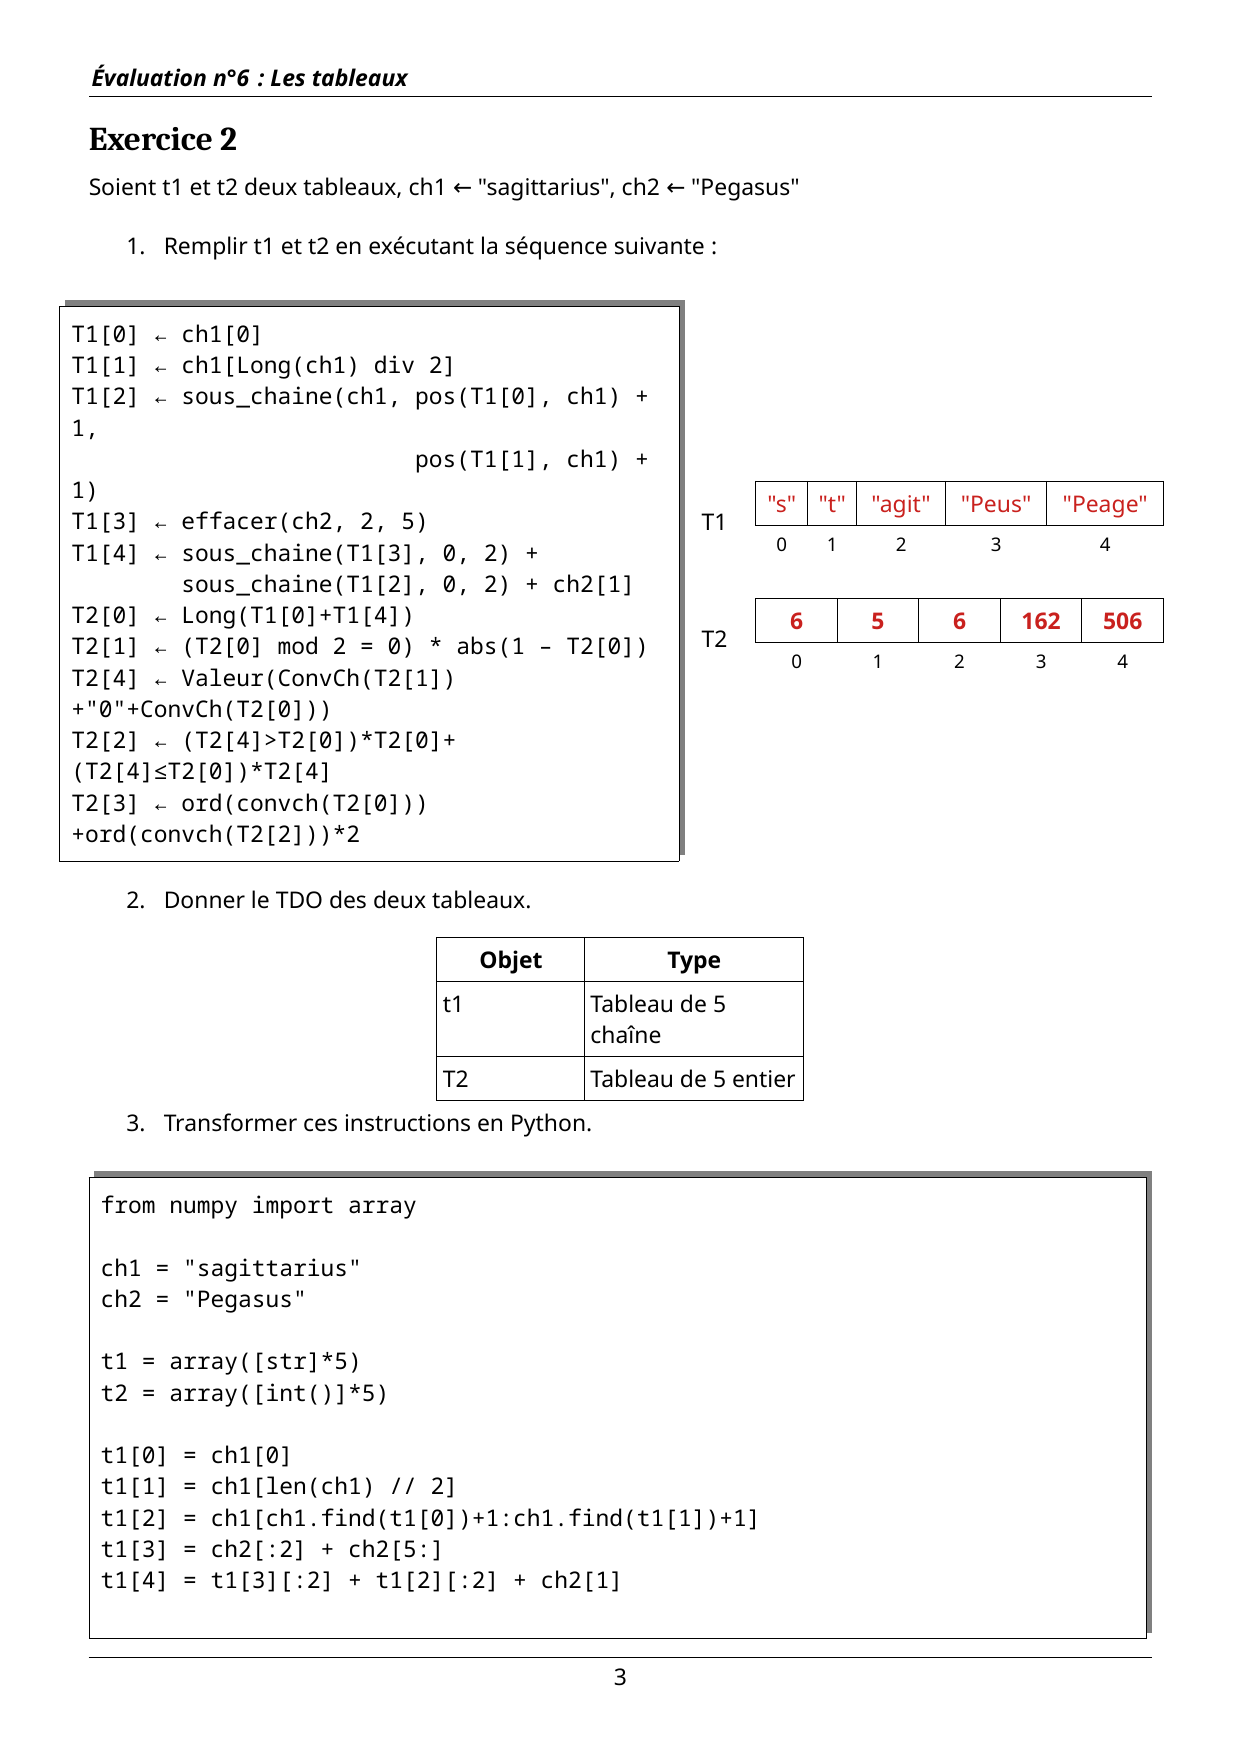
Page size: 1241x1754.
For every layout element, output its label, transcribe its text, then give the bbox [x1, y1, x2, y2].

table_header 162 [1001, 599, 1081, 642]
table_header T1[0] ← ch1[0] T1[1] ← ch1[Long(ch1) div 2] T1[2] ← sous_chaine(ch1, pos(T1[0], ch1) + 1, pos(T1[1], ch1) + 1) T1[3] ← effacer(ch2, 2, 5) T1[4] ← sous_chaine(T1[3], 0, 2) + sous_chaine(T1[2], 0, 2) + ch2[1] T2[0] ← Long(T1[0]+T1[4]) T2[1] ← (T2[0] mod 2 = 0) * abs(1 – T2[0]) T2[4] ← Valeur(ConvCh(T2[1])+"0"+ConvCh(T2[0])) T2[2] ← (T2[4]>T2[0])*T2[0]+(T2[4]≤T2[0])*T2[4] T2[3] ← ord(convch(T2[0]))+ord(convch(T2[2]))*2 [54, 283, 691, 878]
table_cell T2 [697, 580, 738, 698]
table_header "t" [808, 482, 856, 524]
table_header 506 [1082, 599, 1163, 642]
text t1[4] = t1[3][:2] + t1[2][:2] + ch2[1] [90, 1552, 1146, 1595]
table_cell t1 [437, 982, 584, 1056]
text t1[0] = ch1[0] [90, 1427, 1146, 1458]
text t2 = array([int()]*5) [90, 1365, 1146, 1408]
text ch1 = "sagittarius" [90, 1240, 1146, 1271]
table_header "agit" [857, 482, 945, 524]
text t1[2] = ch1[ch1.find(t1[0])+1:ch1.find(t1[1])+1] [90, 1490, 1146, 1521]
table_cell 1 [808, 526, 856, 563]
table_cell T2 [437, 1057, 584, 1100]
text from numpy import array [90, 1178, 1146, 1220]
table_header "s" [756, 482, 807, 524]
table_cell 3 [1000, 643, 1082, 680]
list Transformer ces instructions en Python. [126, 1107, 1152, 1138]
table_header "Peage" [1047, 482, 1163, 524]
table_cell [738, 580, 1181, 698]
table_header [691, 283, 1187, 878]
table_cell 3 [945, 526, 1047, 563]
table_cell 0 [756, 526, 807, 563]
text t1 = array([str]*5) [90, 1333, 1146, 1365]
subtitle Exercice 2 [88, 121, 1152, 159]
table_header Type [585, 938, 803, 981]
text t1[1] = ch1[len(ch1) // 2] [90, 1458, 1146, 1490]
list Remplir t1 et t2 en exécutant la séquence suivante : [126, 230, 1152, 261]
table_cell 4 [1082, 643, 1163, 680]
table_header 6 [756, 599, 837, 642]
table_cell 0 [756, 643, 837, 680]
table_header T1 [697, 463, 738, 580]
table_cell 2 [856, 526, 945, 563]
text t1[3] = ch2[:2] + ch2[5:] [90, 1521, 1146, 1552]
table_header [738, 463, 1181, 580]
table_header "Peus" [946, 482, 1046, 524]
table_cell Tableau de 5 chaîne [585, 982, 803, 1056]
text ch2 = "Pegasus" [90, 1271, 1146, 1314]
table_cell 1 [837, 643, 918, 680]
table_cell Tableau de 5 entier [585, 1057, 803, 1100]
table_header Objet [437, 938, 584, 981]
text Soient t1 et t2 deux tableaux, ch1 ← "sagittarius", ch2 ← "Pegasus" [88, 171, 1152, 202]
table_header 6 [919, 599, 1000, 642]
table_cell 4 [1047, 526, 1163, 563]
list Donner le TDO des deux tableaux. [126, 884, 1152, 916]
table_header 5 [838, 599, 918, 642]
table_cell 2 [919, 643, 1000, 680]
